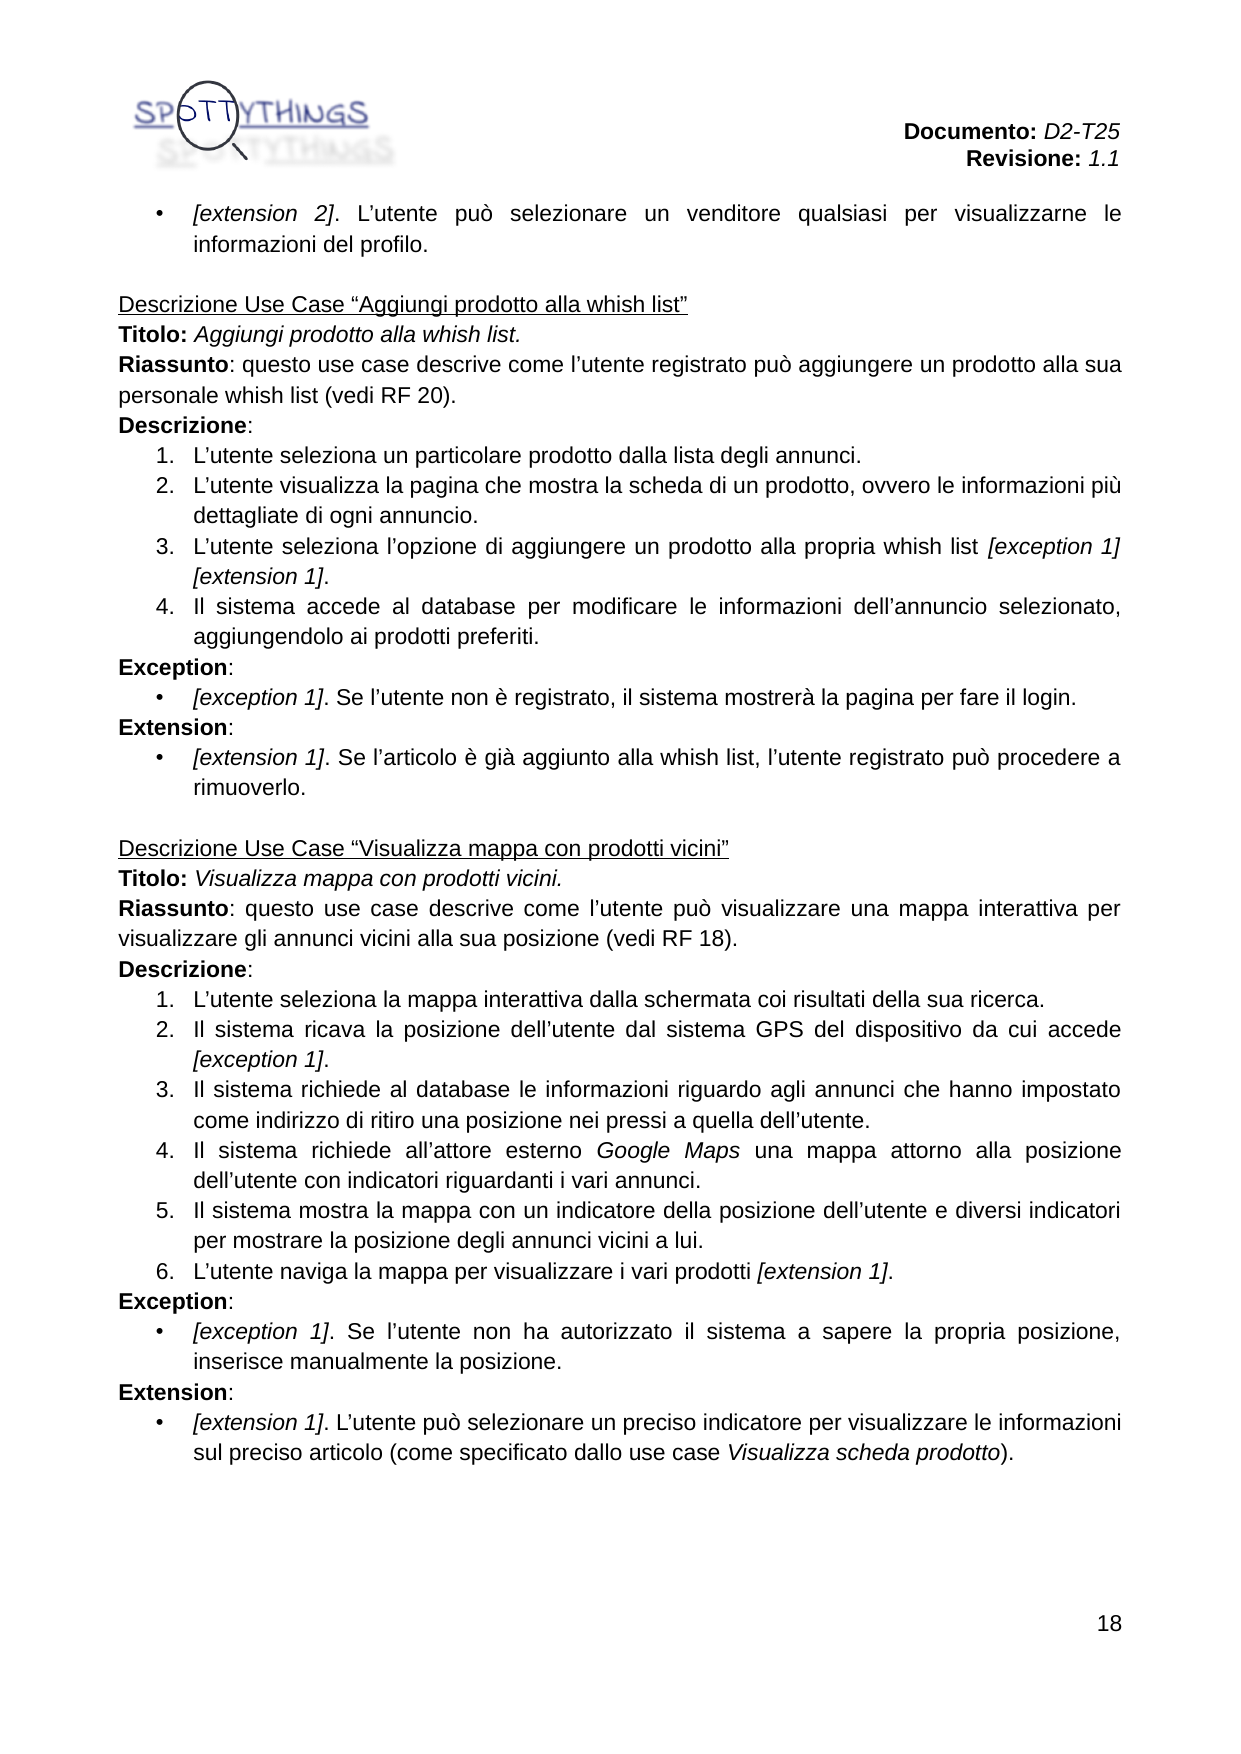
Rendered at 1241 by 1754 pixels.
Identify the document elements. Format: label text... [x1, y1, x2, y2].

text Riassunto: questo use case descrive come l’utente può visualizzare una mappa interattiva per visualizzare gli annunci vicini alla sua posizione (vedi RF 18). [118, 895, 1122, 952]
list [extension 1]. L’utente può selezionare un preciso indicatore per visualizzare le informazioni sul preciso articolo (come specificato dallo use case Visualizza scheda prodotto). [156, 1409, 1122, 1465]
list Il sistema accede al database per modificare le informazioni dell’annuncio selezionato, aggiungendolo ai prodotti preferiti. [156, 593, 1122, 649]
list L’utente seleziona l’opzione di aggiungere un prodotto alla propria whish list [exception 1] [extension 1]. [156, 533, 1122, 589]
text Riassunto: questo use case descrive come l’utente registrato può aggiungere un prodotto alla sua personale whish list (vedi RF 20). [118, 351, 1122, 408]
text Descrizione Use Case “Visualizza mappa con prodotti vicini” [118, 835, 1122, 861]
list [exception 1]. Se l’utente non ha autorizzato il sistema a sapere la propria posizione, inserisce manualmente la posizione. [156, 1318, 1122, 1374]
text Extension: [118, 1378, 1122, 1405]
list Il sistema richiede al database le informazioni riguardo agli annunci che hanno impostato come indirizzo di ritiro una posizione nei pressi a quella dell’utente. [156, 1076, 1122, 1133]
list Il sistema richiede all’attore esterno Google Maps una mappa attorno alla posizione dell’utente con indicatori riguardanti i vari annunci. [156, 1137, 1122, 1193]
list Il sistema mostra la mappa con un indicatore della posizione dell’utente e diversi indicatori per mostrare la posizione degli annunci vicini a lui. [156, 1197, 1122, 1254]
list Il sistema ricava la posizione dell’utente dal sistema GPS del dispositivo da cui accede [exception 1]. [156, 1016, 1122, 1072]
text Titolo: Aggiungi prodotto alla whish list. [118, 321, 1122, 347]
text Exception: [118, 653, 1122, 680]
text Extension: [118, 714, 1122, 740]
text Descrizione: [118, 412, 1122, 438]
list L’utente seleziona la mappa interattiva dalla schermata coi risultati della sua ricerca. [156, 986, 1122, 1012]
text Descrizione Use Case “Aggiungi prodotto alla whish list” [118, 291, 1122, 317]
list [extension 1]. Se l’articolo è già aggiunto alla whish list, l’utente registrato può procedere a rimuoverlo. [156, 744, 1122, 801]
list L’utente seleziona un particolare prodotto dalla lista degli annunci. [156, 442, 1122, 468]
list L’utente naviga la mappa per visualizzare i vari prodotti [extension 1]. [156, 1258, 1122, 1284]
list L’utente visualizza la pagina che mostra la scheda di un prodotto, ovvero le informazioni più dettagliate di ogni annuncio. [156, 472, 1122, 529]
list [exception 1]. Se l’utente non è registrato, il sistema mostrerà la pagina per fare il login. [156, 684, 1122, 710]
text Titolo: Visualizza mappa con prodotti vicini. [118, 865, 1122, 891]
text Exception: [118, 1288, 1122, 1314]
picture [123, 73, 399, 187]
list [extension 2]. L’utente può selezionare un venditore qualsiasi per visualizzarne le informazioni del profilo. [156, 200, 1122, 257]
text Descrizione: [118, 956, 1122, 982]
